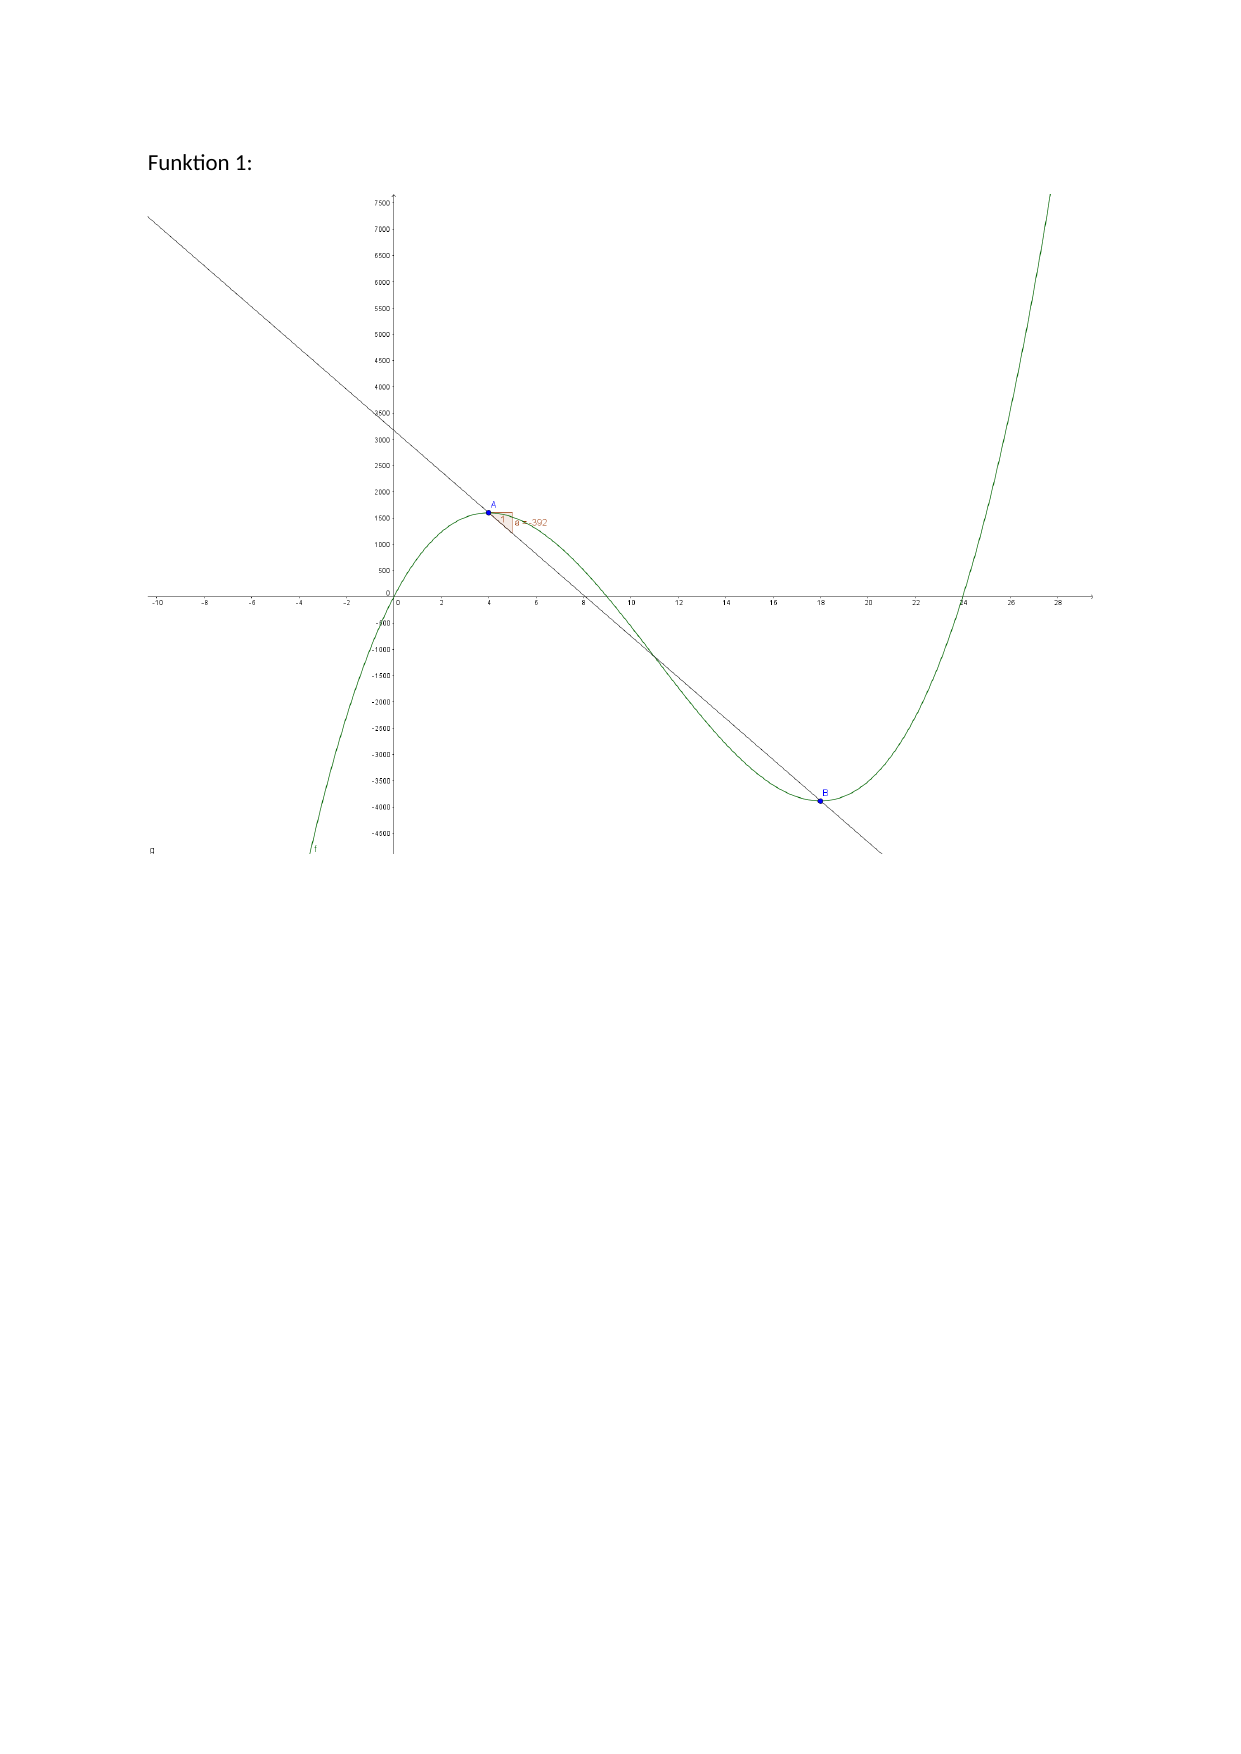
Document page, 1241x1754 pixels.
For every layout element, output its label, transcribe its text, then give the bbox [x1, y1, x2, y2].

text Funktion 1: [148, 148, 1093, 176]
